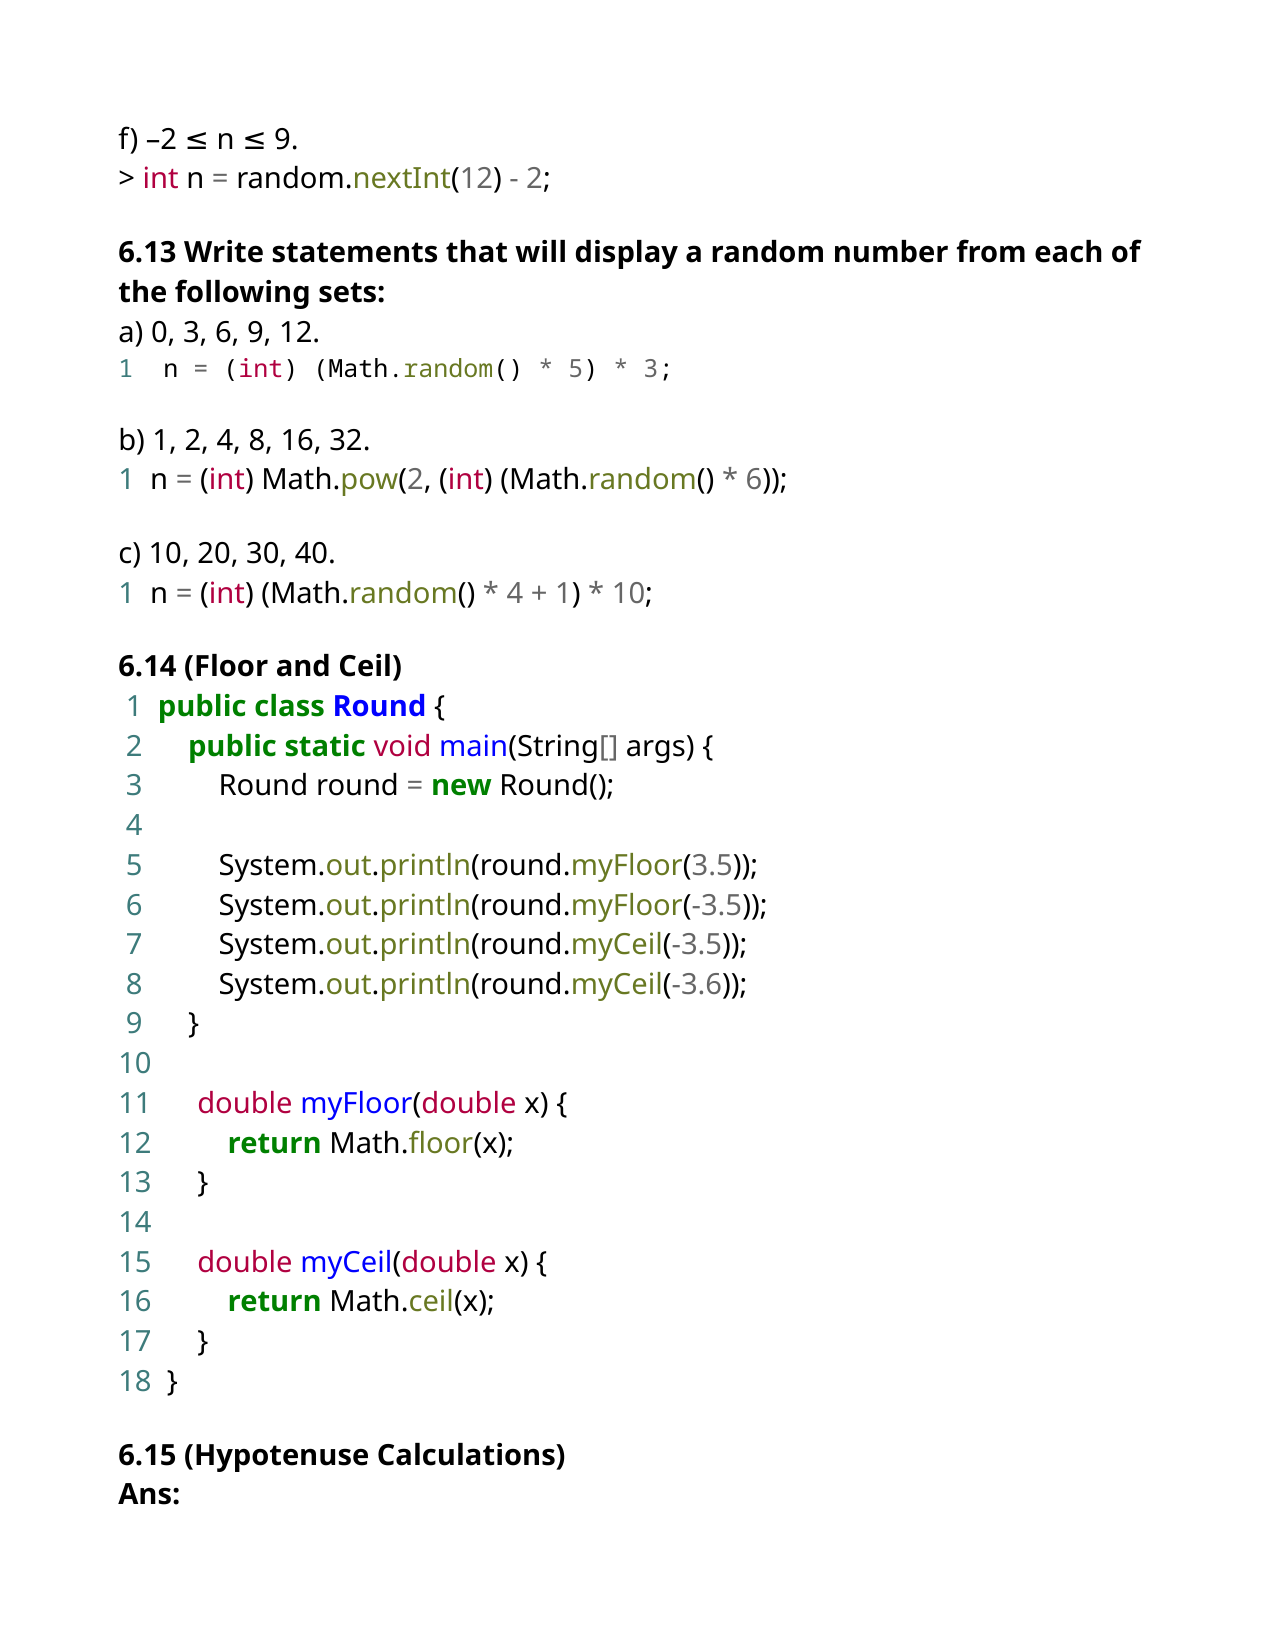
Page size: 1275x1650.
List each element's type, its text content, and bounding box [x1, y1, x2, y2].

text 15 double myCeil(double x) { [118, 1241, 1157, 1281]
text 11 double myFloor(double x) { [118, 1082, 1157, 1122]
text 14 [118, 1201, 1157, 1241]
text 1 n = (int) (Math.random() * 4 + 1) * 10; [118, 572, 1157, 612]
text b) 1, 2, 4, 8, 16, 32. [118, 419, 1157, 458]
text 9 } [118, 1003, 1157, 1042]
text 3 Round round = new Round(); [118, 765, 1157, 804]
text 6.13 Write statements that will display a random number from each of the following sets: [118, 232, 1157, 311]
text 1 n = (int) (Math.random() * 5) * 3; [118, 351, 1157, 385]
text 1 n = (int) Math.pow(2, (int) (Math.random() * 6)); [118, 458, 1157, 498]
text c) 10, 20, 30, 40. [118, 532, 1157, 572]
text 16 return Math.ceil(x); [118, 1281, 1157, 1320]
text f) –2 ≤ n ≤ 9. [118, 118, 1157, 158]
text 6 System.out.println(round.myFloor(-3.5)); [118, 884, 1157, 923]
text 6.15 (Hypotenuse Calculations) [118, 1434, 1157, 1473]
text 10 [118, 1042, 1157, 1082]
text 7 System.out.println(round.myCeil(-3.5)); [118, 923, 1157, 963]
text 12 return Math.floor(x); [118, 1122, 1157, 1162]
text 5 System.out.println(round.myFloor(3.5)); [118, 844, 1157, 884]
text 18 } [118, 1360, 1157, 1400]
text > int n = random.nextInt(12) - 2; [118, 158, 1157, 197]
text a) 0, 3, 6, 9, 12. [118, 311, 1157, 351]
text 17 } [118, 1320, 1157, 1360]
text 4 [118, 804, 1157, 844]
text 13 } [118, 1162, 1157, 1201]
text 1 public class Round { [118, 685, 1157, 725]
text 2 public static void main(String[] args) { [118, 725, 1157, 765]
text Ans: [118, 1473, 1157, 1513]
text 8 System.out.println(round.myCeil(-3.6)); [118, 963, 1157, 1003]
text 6.14 (Floor and Ceil) [118, 646, 1157, 685]
